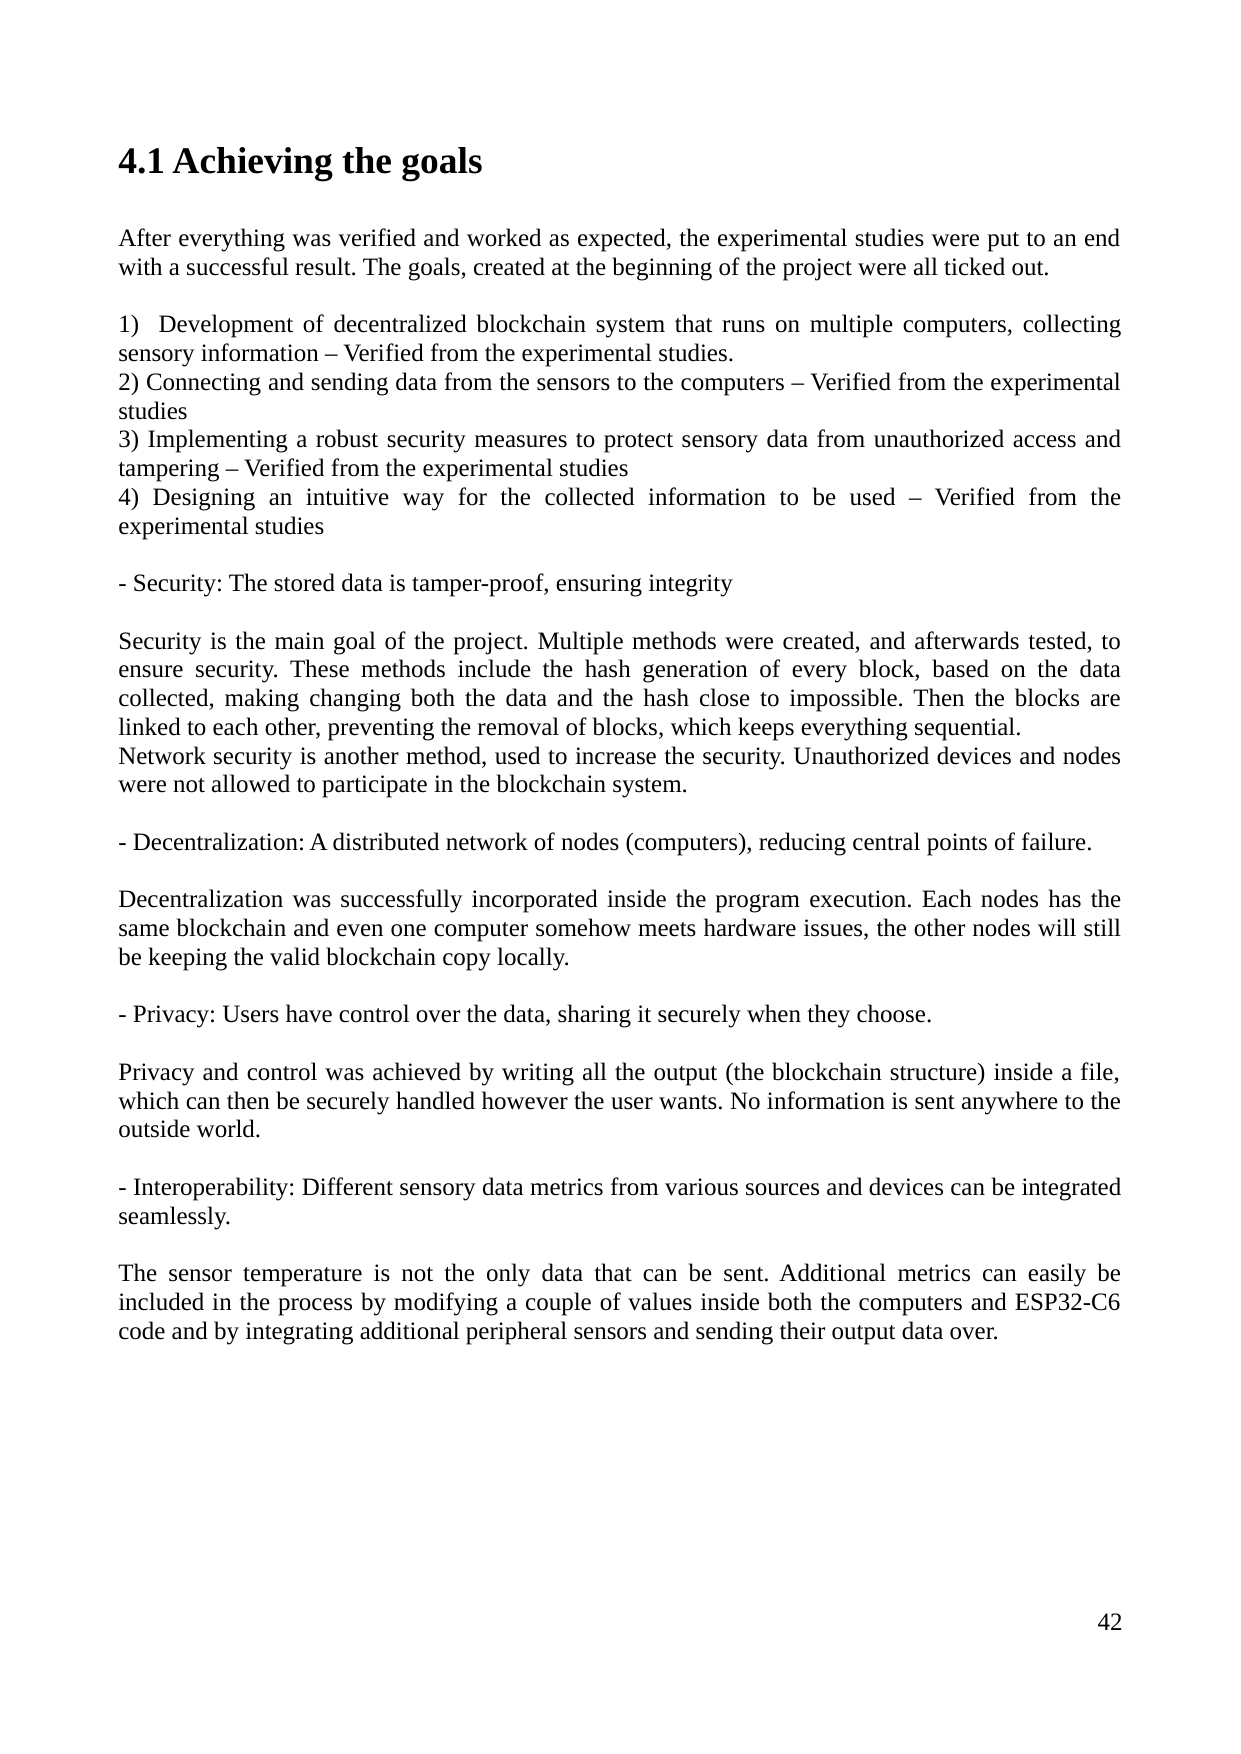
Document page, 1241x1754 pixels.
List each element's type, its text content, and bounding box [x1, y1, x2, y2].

text 4) Designing an intuitive way for the collected information to be used – Verified from the experimental studies [118, 482, 1122, 539]
text - Security: The stored data is tamper-proof, ensuring integrity [118, 568, 1122, 597]
text - Interoperability: Different sensory data metrics from various sources and devices can be integrated seamlessly. [118, 1172, 1122, 1229]
text After everything was verified and worked as expected, the experimental studies were put to an end with a successful result. The goals, created at the beginning of the project were all ticked out. [118, 223, 1122, 281]
text Security is the main goal of the project. Multiple methods were created, and afterwards tested, to ensure security. These methods include the hash generation of every block, based on the data collected, making changing both the data and the hash close to impossible. Then the blocks are linked to each other, preventing the removal of blocks, which keeps everything sequential. [118, 626, 1122, 741]
text - Privacy: Users have control over the data, sharing it securely when they choose. [118, 999, 1122, 1028]
text 2) Connecting and sending data from the sensors to the computers – Verified from the experimental studies [118, 367, 1122, 424]
text Privacy and control was achieved by writing all the output (the blockchain structure) inside a file, which can then be securely handled however the user wants. No information is sent anywhere to the outside world. [118, 1057, 1122, 1143]
text Decentralization was successfully incorporated inside the program execution. Each nodes has the same blockchain and even one computer somehow meets hardware issues, the other nodes will still be keeping the valid blockchain copy locally. [118, 884, 1122, 971]
text Network security is another method, used to increase the security. Unauthorized devices and nodes were not allowed to participate in the blockchain system. [118, 741, 1122, 798]
text - Decentralization: A distributed network of nodes (computers), reducing central points of failure. [118, 827, 1122, 856]
text 1) Development of decentralized blockchain system that runs on multiple computers, collecting sensory information – Verified from the experimental studies. [118, 309, 1122, 367]
text The sensor temperature is not the only data that can be sent. Additional metrics can easily be included in the process by modifying a couple of values inside both the computers and ESP32-C6 code and by integrating additional peripheral sensors and sending their output data over. [118, 1258, 1122, 1344]
subtitle 4.1 Achieving the goals [118, 139, 1122, 182]
text 3) Implementing a robust security measures to protect sensory data from unauthorized access and tampering – Verified from the experimental studies [118, 424, 1122, 482]
